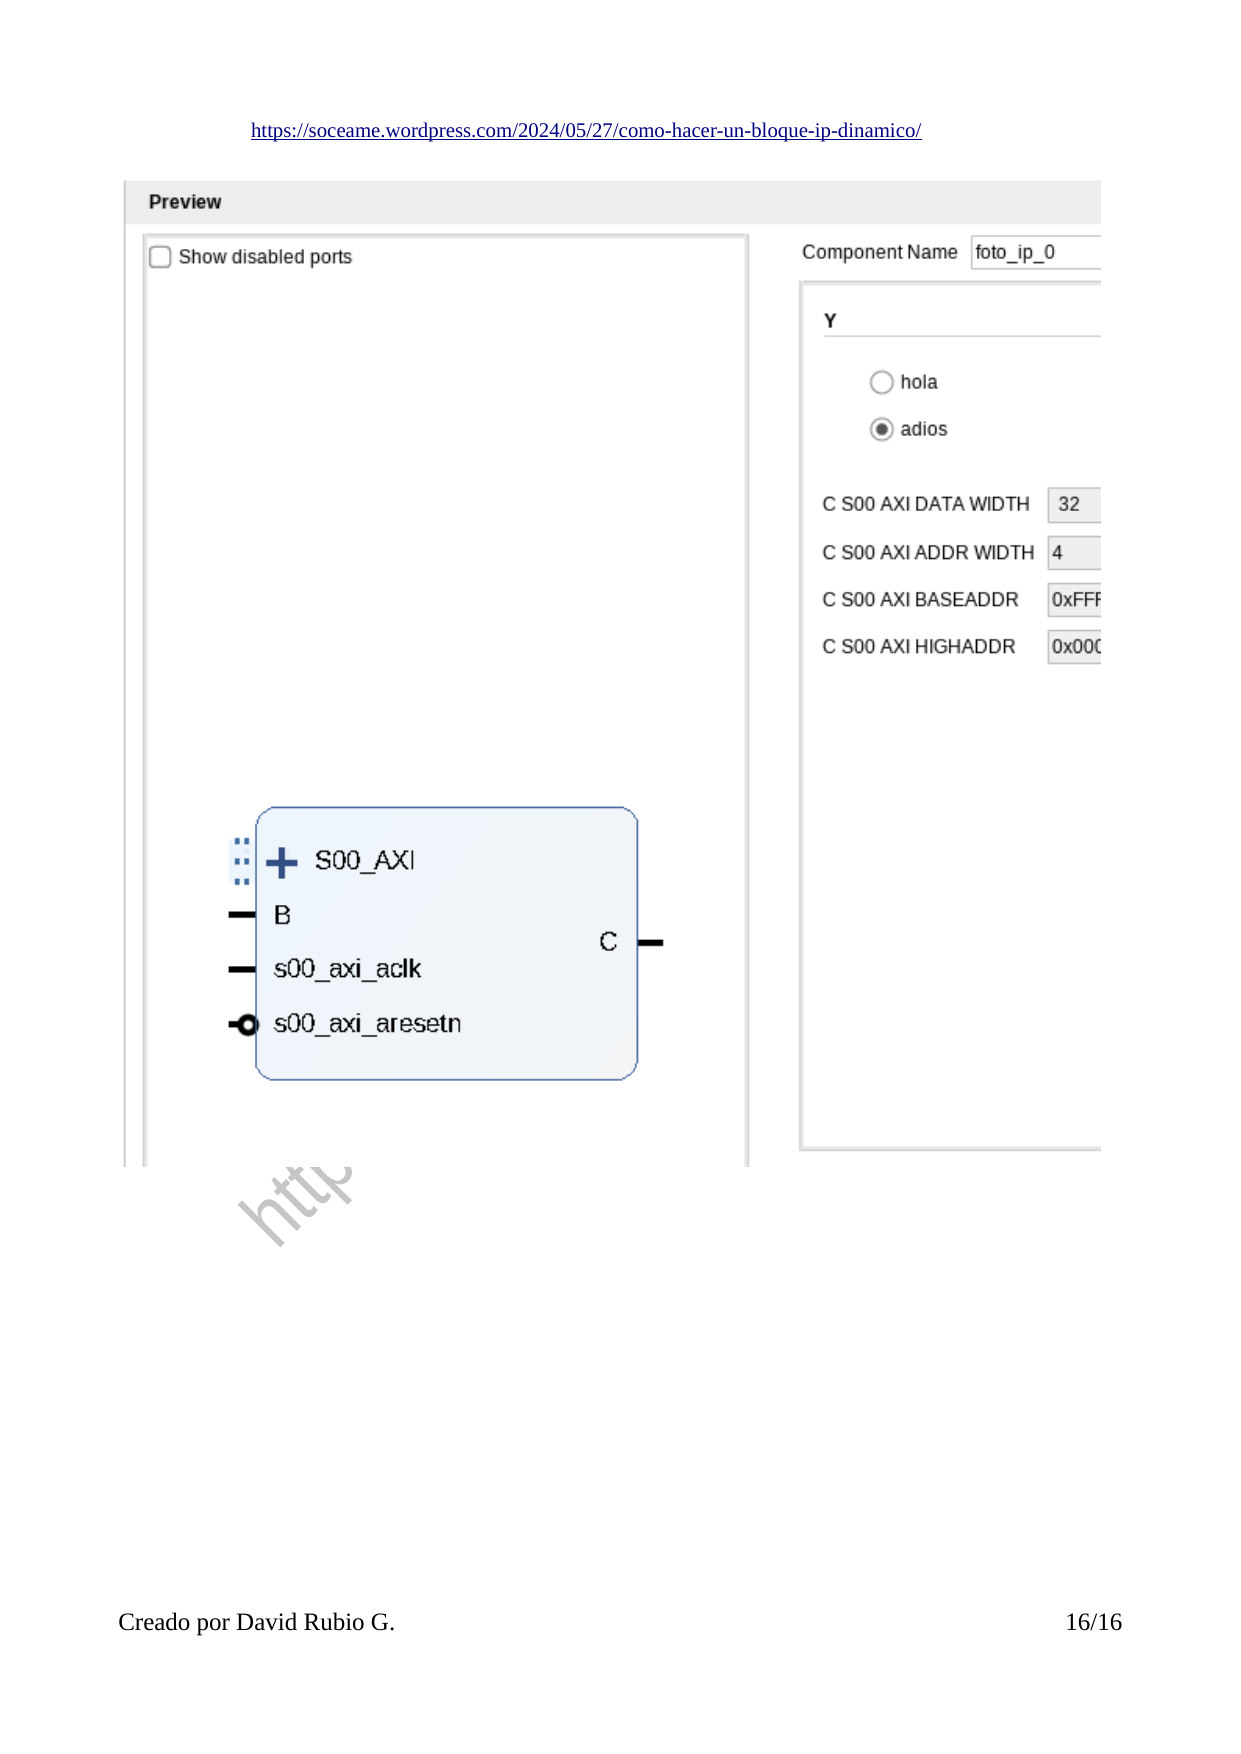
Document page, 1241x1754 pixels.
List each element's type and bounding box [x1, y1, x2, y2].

picture [118, 177, 1101, 1167]
